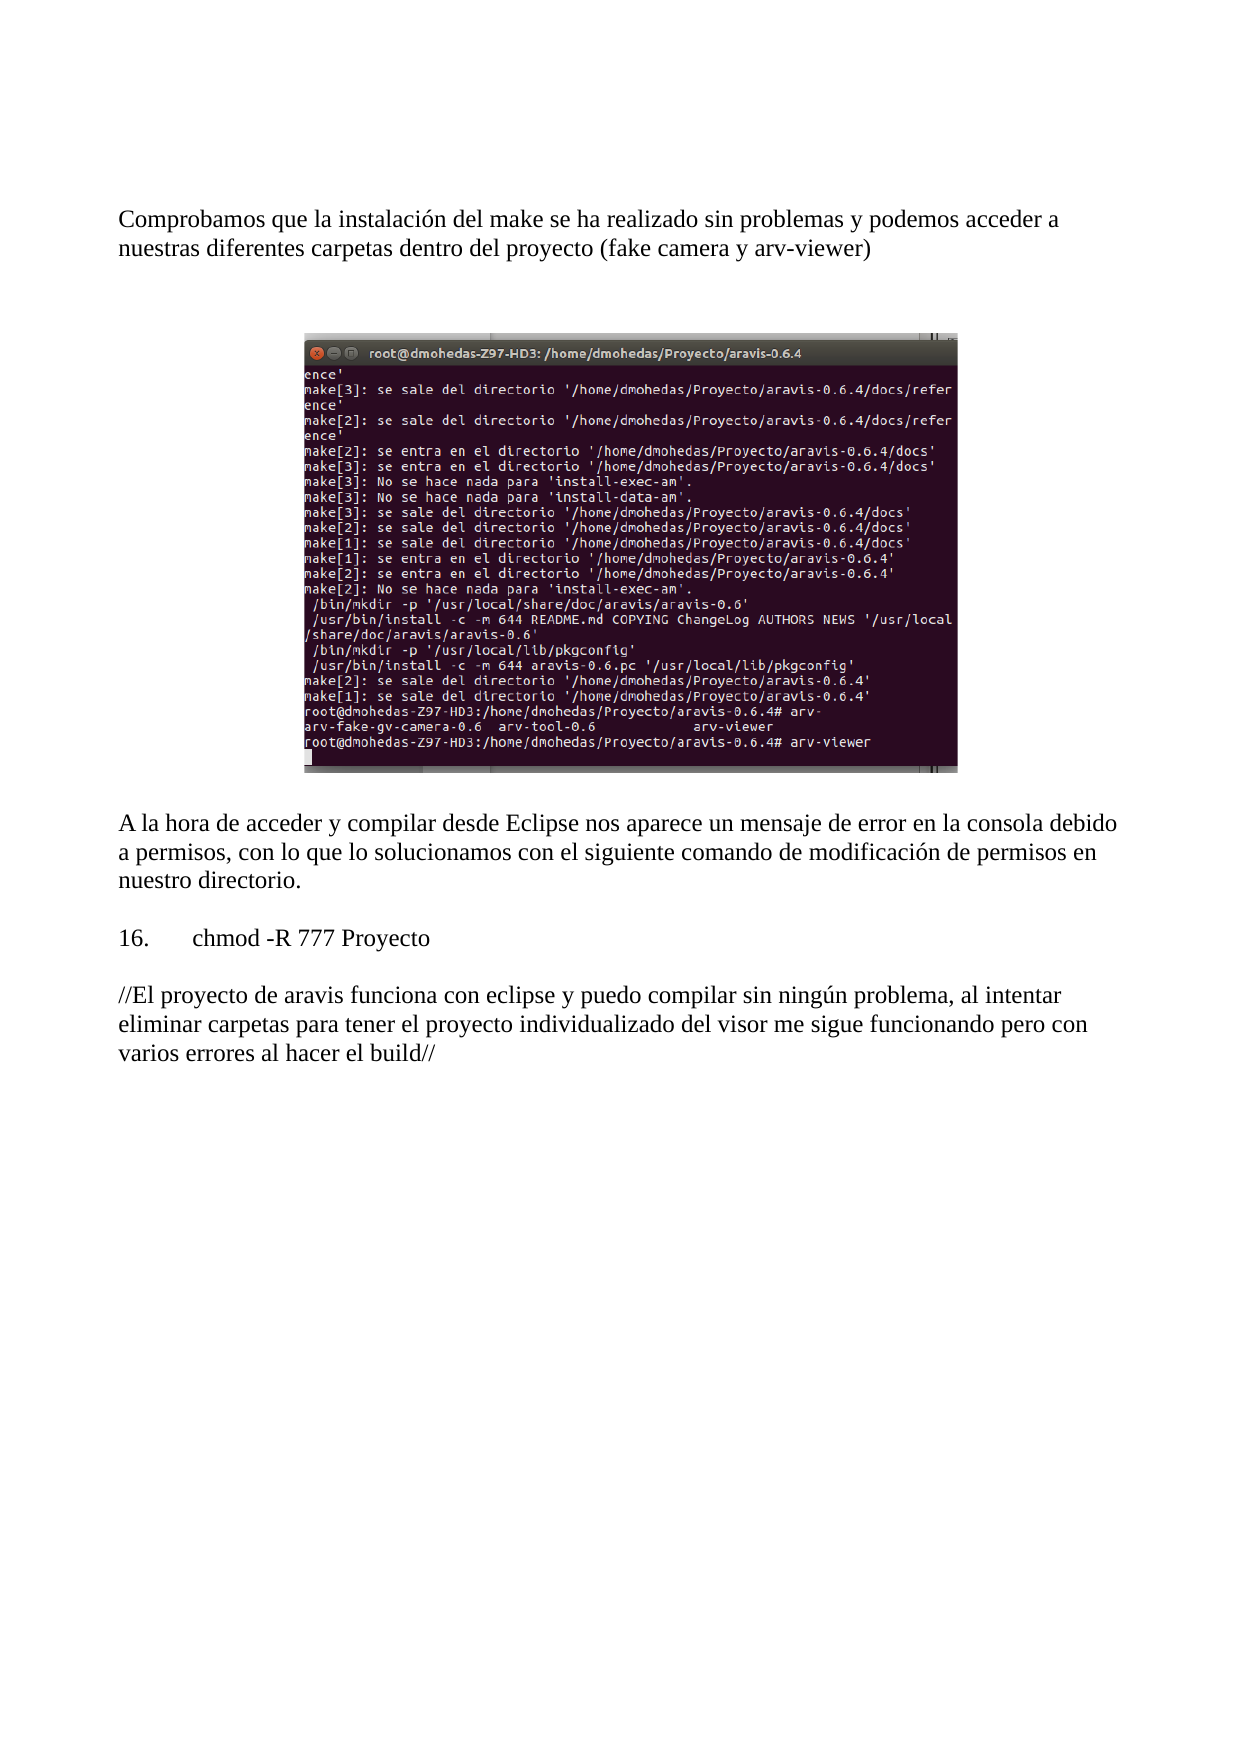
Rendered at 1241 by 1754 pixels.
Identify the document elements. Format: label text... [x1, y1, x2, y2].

picture [894, 333, 958, 773]
text 16. chmod -R 777 Proyecto [118, 923, 1122, 952]
text Comprobamos que la instalación del make se ha realizado sin problemas y podemos acceder a nuestras diferentes carpetas dentro del proyecto (fake camera y arv-viewer) [118, 204, 1122, 262]
text //El proyecto de aravis funciona con eclipse y puedo compilar sin ningún problema, al intentar eliminar carpetas para tener el proyecto individualizado del visor me sigue funcionando pero con varios errores al hacer el build// [118, 981, 1122, 1067]
text A la hora de acceder y compilar desde Eclipse nos aparece un mensaje de error en la consola debido a permisos, con lo que lo solucionamos con el siguiente comando de modificación de permisos en nuestro directorio. [118, 808, 1122, 894]
